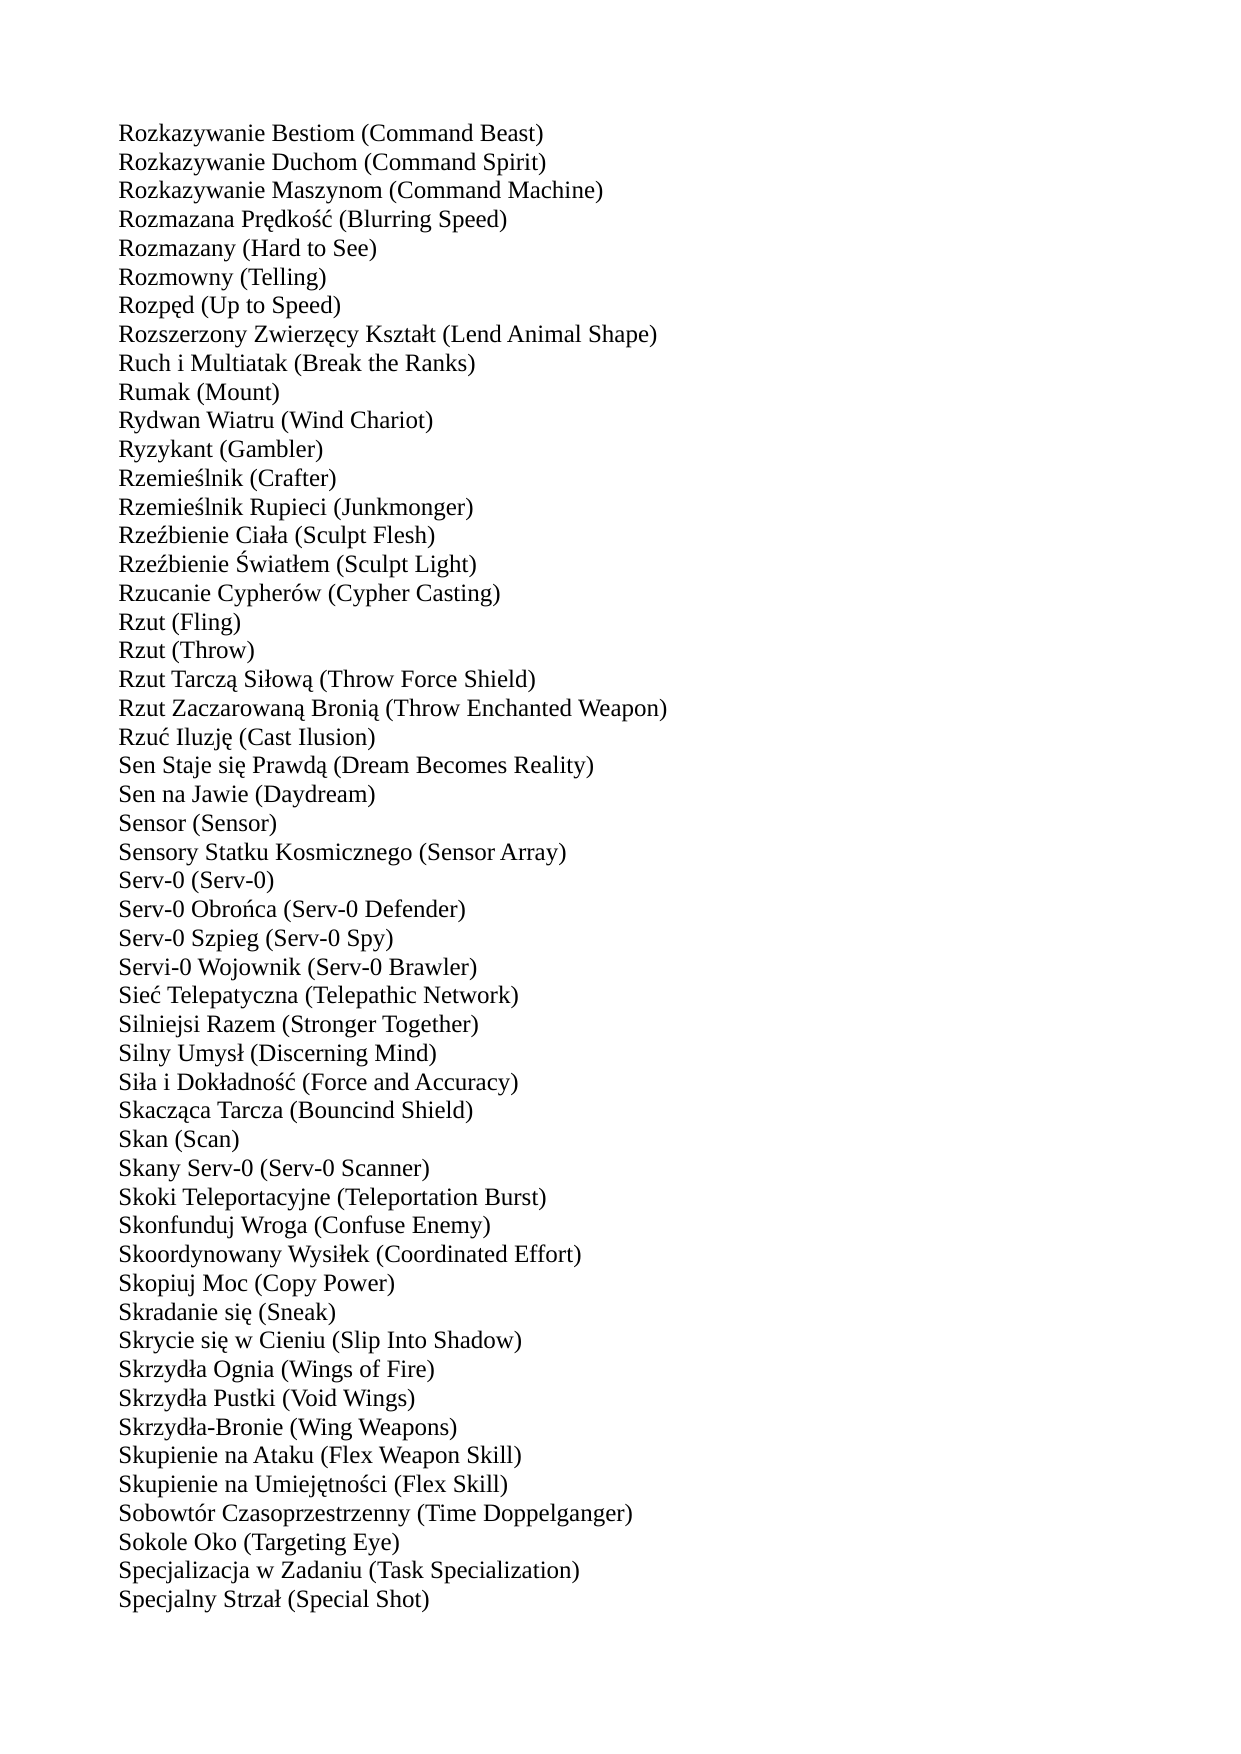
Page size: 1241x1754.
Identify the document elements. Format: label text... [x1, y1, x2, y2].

text Skrzydła-Bronie (Wing Weapons) [118, 1412, 1122, 1441]
text Specjalny Strzał (Special Shot) [118, 1584, 1122, 1613]
text Skrycie się w Cieniu (Slip Into Shadow) [118, 1326, 1122, 1354]
text Sieć Telepatyczna (Telepathic Network) [118, 981, 1122, 1009]
text Skonfunduj Wroga (Confuse Enemy) [118, 1211, 1122, 1239]
text Servi-0 Wojownik (Serv-0 Brawler) [118, 952, 1122, 981]
text Rzut (Throw) [118, 636, 1122, 664]
text Specjalizacja w Zadaniu (Task Specialization) [118, 1556, 1122, 1584]
text Rzut (Fling) [118, 607, 1122, 636]
text Ruch i Multiatak (Break the Ranks) [118, 348, 1122, 377]
text Rumak (Mount) [118, 377, 1122, 406]
text Rozkazywanie Bestiom (Command Beast) [118, 118, 1122, 147]
text Rozkazywanie Maszynom (Command Machine) [118, 176, 1122, 204]
text Silny Umysł (Discerning Mind) [118, 1038, 1122, 1067]
text Rozmazany (Hard to See) [118, 233, 1122, 262]
text Rzucanie Cypherów (Cypher Casting) [118, 578, 1122, 607]
text Sobowtór Czasoprzestrzenny (Time Doppelganger) [118, 1498, 1122, 1527]
text Ryzykant (Gambler) [118, 434, 1122, 463]
text Skupienie na Umiejętności (Flex Skill) [118, 1469, 1122, 1498]
text Sensor (Sensor) [118, 808, 1122, 837]
text Skradanie się (Sneak) [118, 1297, 1122, 1326]
text Rozkazywanie Duchom (Command Spirit) [118, 147, 1122, 176]
text Rzut Zaczarowaną Bronią (Throw Enchanted Weapon) [118, 693, 1122, 722]
text Rozmowny (Telling) [118, 262, 1122, 291]
text Skan (Scan) [118, 1124, 1122, 1153]
text Siła i Dokładność (Force and Accuracy) [118, 1067, 1122, 1096]
text Skrzydła Pustki (Void Wings) [118, 1383, 1122, 1412]
text Rzuć Iluzję (Cast Ilusion) [118, 722, 1122, 751]
text Serv-0 (Serv-0) [118, 866, 1122, 894]
text Rzeźbienie Światłem (Sculpt Light) [118, 549, 1122, 578]
text Skany Serv-0 (Serv-0 Scanner) [118, 1153, 1122, 1182]
text Rzut Tarczą Siłową (Throw Force Shield) [118, 664, 1122, 693]
text Serv-0 Obrońca (Serv-0 Defender) [118, 894, 1122, 923]
text Rozmazana Prędkość (Blurring Speed) [118, 204, 1122, 233]
text Skoordynowany Wysiłek (Coordinated Effort) [118, 1239, 1122, 1268]
text Rzemieślnik Rupieci (Junkmonger) [118, 492, 1122, 521]
text Sokole Oko (Targeting Eye) [118, 1527, 1122, 1556]
text Sensory Statku Kosmicznego (Sensor Array) [118, 837, 1122, 866]
text Rzeźbienie Ciała (Sculpt Flesh) [118, 521, 1122, 549]
text Sen na Jawie (Daydream) [118, 779, 1122, 808]
text Serv-0 Szpieg (Serv-0 Spy) [118, 923, 1122, 952]
text Skupienie na Ataku (Flex Weapon Skill) [118, 1441, 1122, 1469]
text Skoki Teleportacyjne (Teleportation Burst) [118, 1182, 1122, 1211]
text Rozpęd (Up to Speed) [118, 291, 1122, 319]
text Skacząca Tarcza (Bouncind Shield) [118, 1096, 1122, 1124]
text Rydwan Wiatru (Wind Chariot) [118, 406, 1122, 434]
text Rzemieślnik (Crafter) [118, 463, 1122, 492]
text Silniejsi Razem (Stronger Together) [118, 1009, 1122, 1038]
text Skopiuj Moc (Copy Power) [118, 1268, 1122, 1297]
text Sen Staje się Prawdą (Dream Becomes Reality) [118, 751, 1122, 779]
text Rozszerzony Zwierzęcy Kształt (Lend Animal Shape) [118, 319, 1122, 348]
text Skrzydła Ognia (Wings of Fire) [118, 1354, 1122, 1383]
